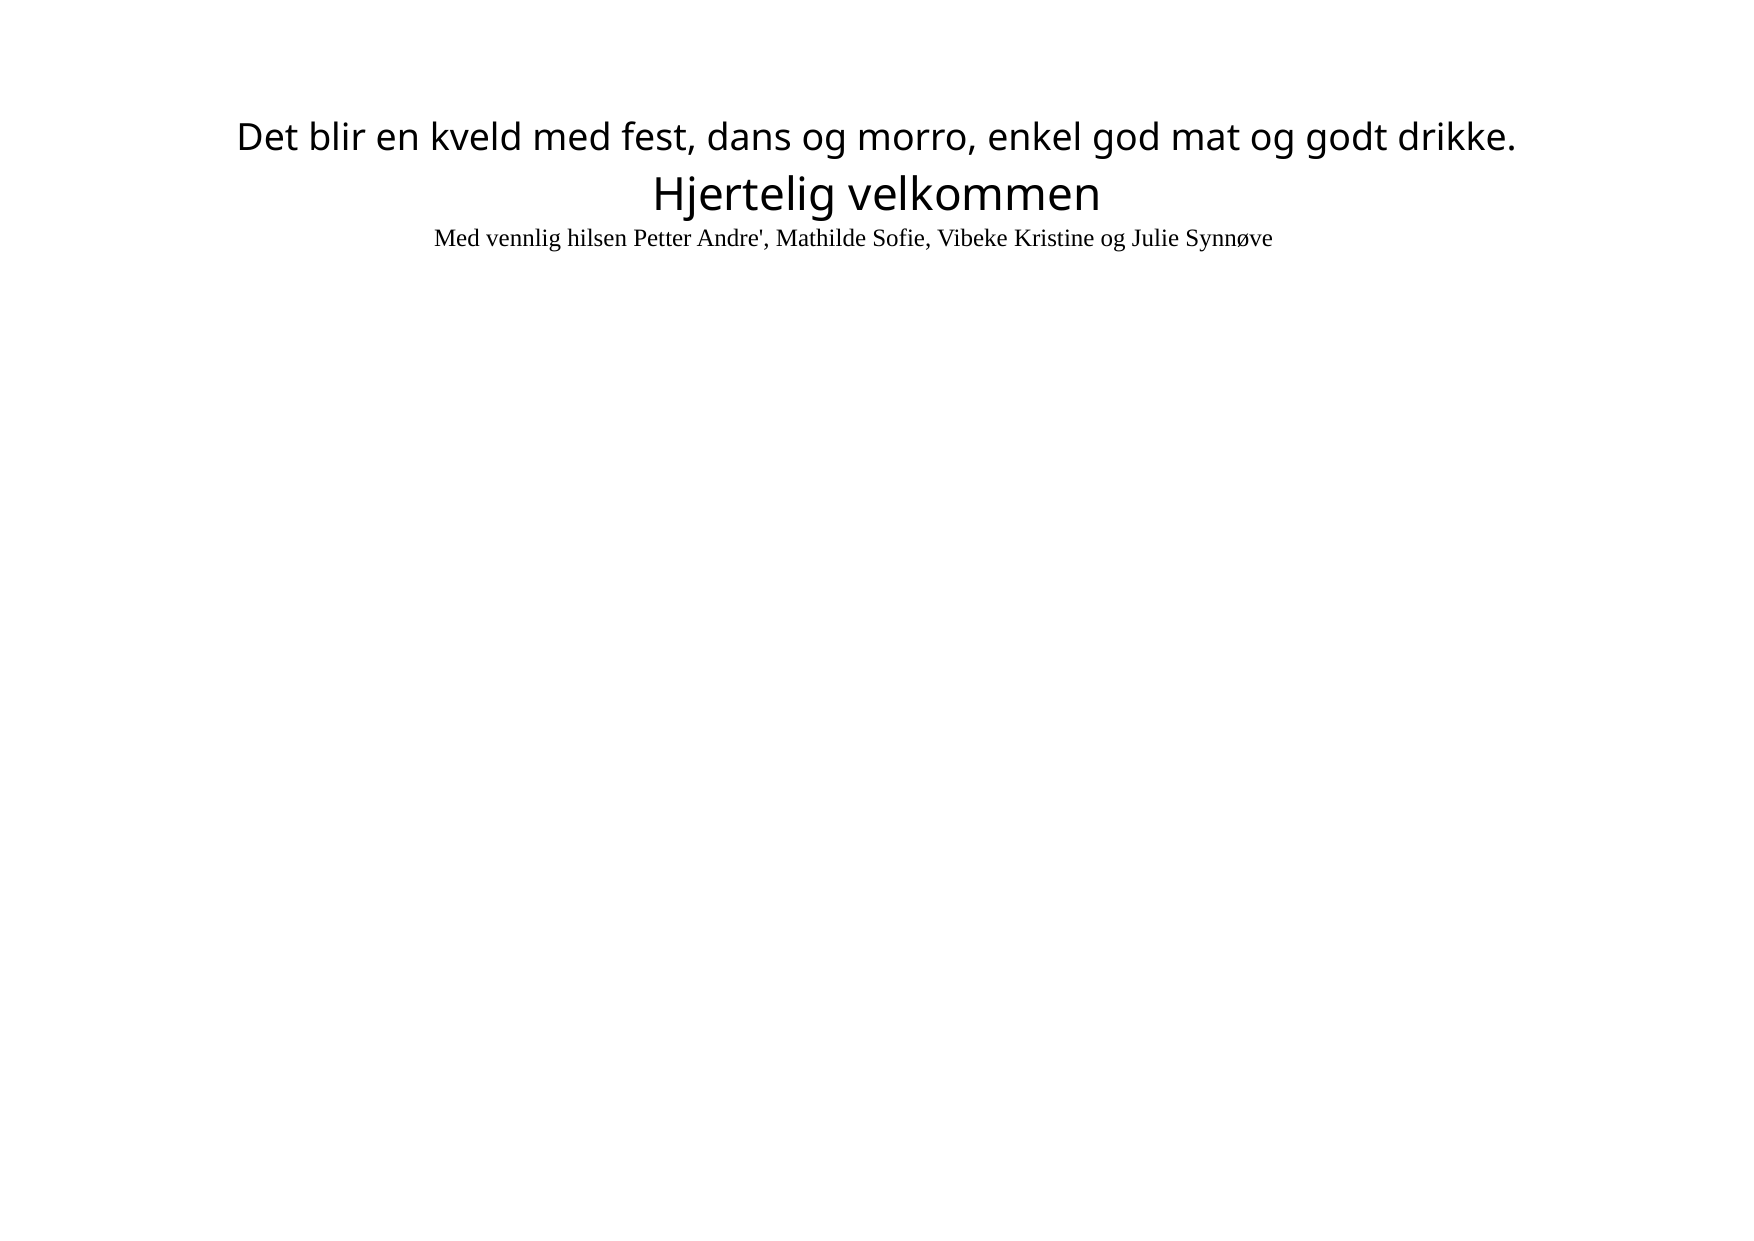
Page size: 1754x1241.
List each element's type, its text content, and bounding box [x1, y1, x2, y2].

text Hjertelig velkommen [59, 161, 1695, 223]
text Det blir en kveld med fest, dans og morro, enkel god mat og godt drikke. [59, 110, 1695, 161]
text Med vennlig hilsen Petter Andre', Mathilde Sofie, Vibeke Kristine og Julie Synnøve [59, 223, 1695, 252]
